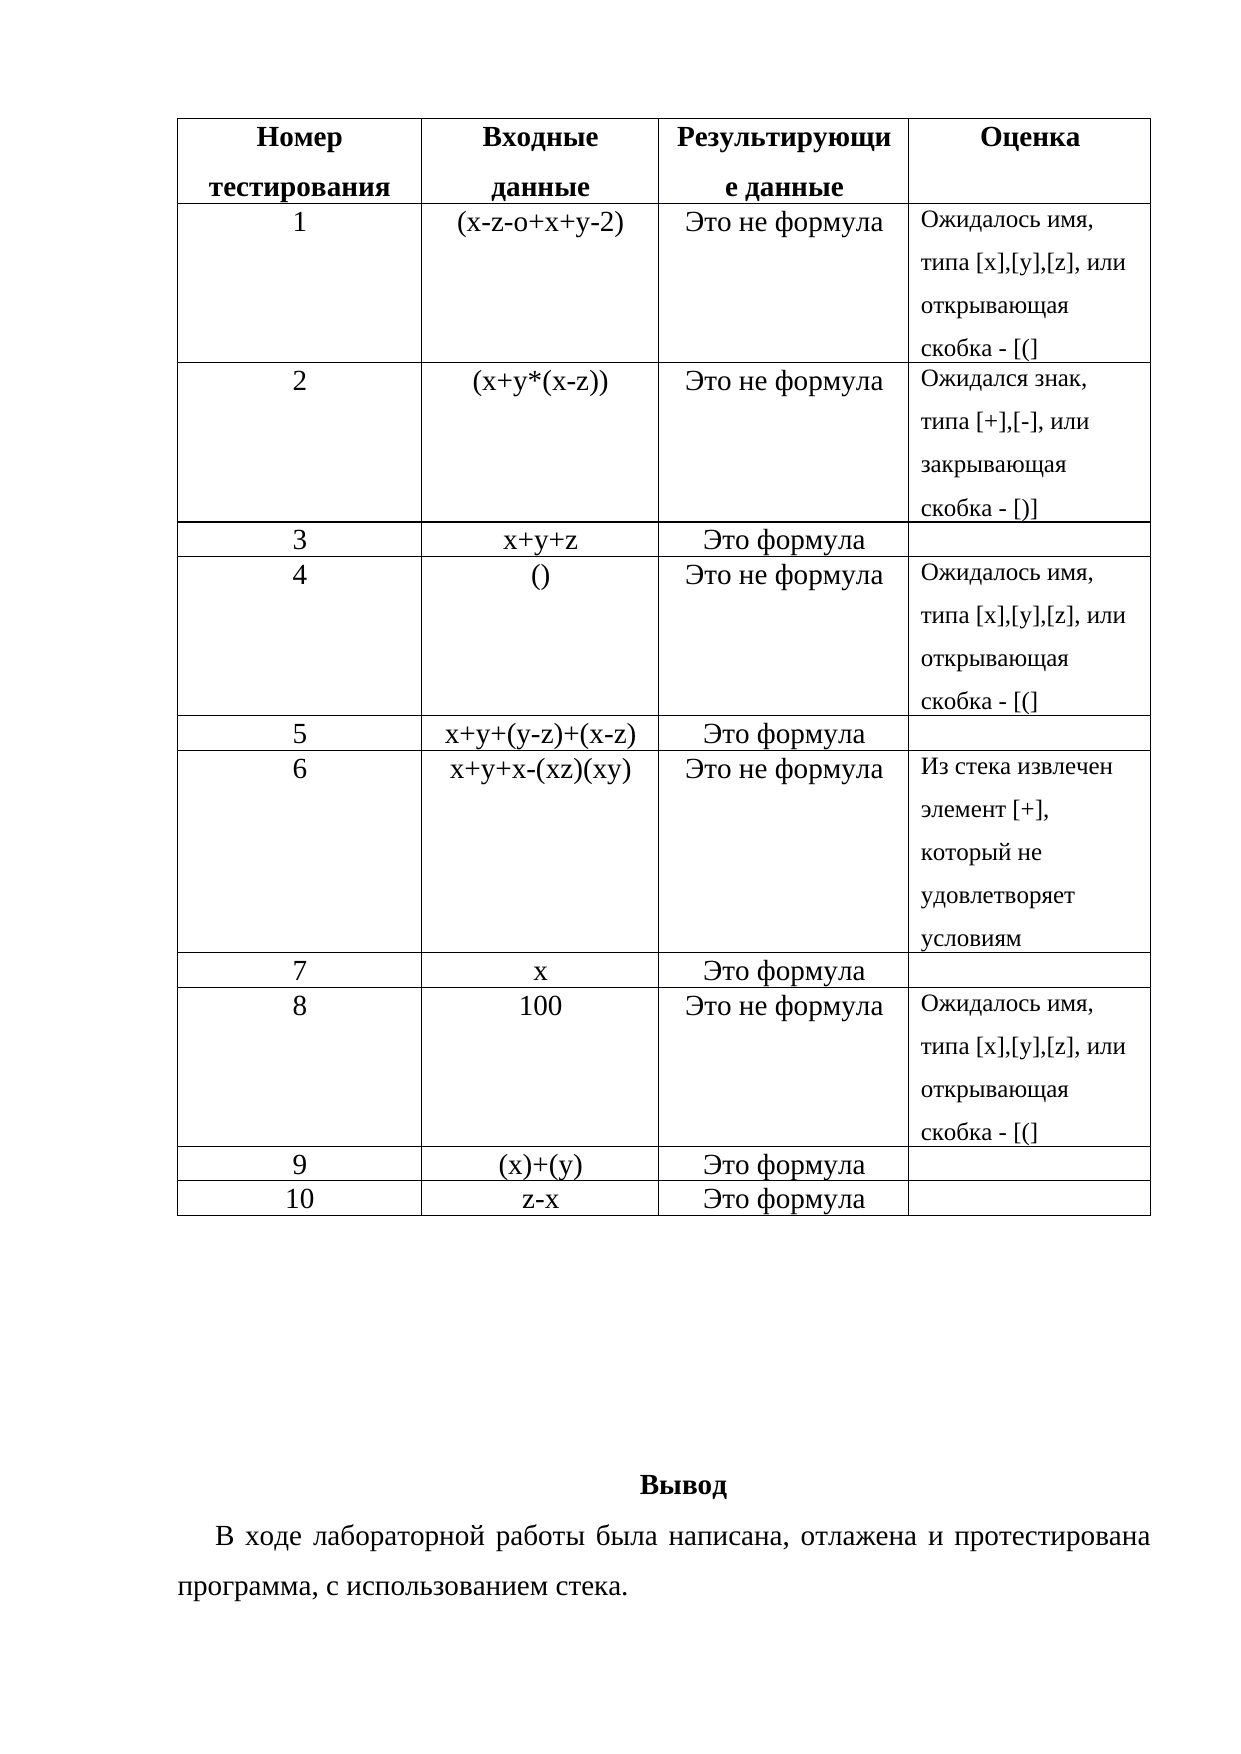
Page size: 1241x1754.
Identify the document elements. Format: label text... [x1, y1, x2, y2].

table_cell 1 [178, 204, 421, 362]
table_cell 6 [178, 751, 421, 952]
table_cell (x-z-o+x+y-2) [422, 204, 658, 362]
table_header Результирующие данные [659, 119, 908, 203]
table_cell Это формула [659, 1181, 908, 1215]
table_cell Ожидалось имя, типа [x],[y],[z], или открывающая скобка - [(] [909, 204, 1150, 362]
table_cell 2 [178, 363, 421, 521]
table_cell Это формула [659, 716, 908, 750]
table_cell Это формула [659, 953, 908, 987]
table_cell 5 [178, 716, 421, 750]
table_cell Это не формула [659, 988, 908, 1146]
table_cell 8 [178, 988, 421, 1146]
table_cell Это формула [659, 1147, 908, 1180]
table_cell Ожидалось имя, типа [x],[y],[z], или открывающая скобка - [(] [909, 988, 1150, 1146]
table_header Оценка [909, 119, 1150, 203]
table_cell [909, 523, 1150, 556]
table_cell x [422, 953, 658, 987]
table_cell 9 [178, 1147, 421, 1180]
table_cell Ожидалось имя, типа [x],[y],[z], или открывающая скобка - [(] [909, 557, 1150, 715]
table_cell 4 [178, 557, 421, 715]
table_cell 3 [178, 523, 421, 556]
table_cell Это не формула [659, 557, 908, 715]
table_cell 100 [422, 988, 658, 1146]
table_cell z-x [422, 1181, 658, 1215]
text Вывод [177, 1467, 1152, 1501]
table_cell Из стека извлечен элемент [+], который не удовлетворяет условиям [909, 751, 1150, 952]
table_cell (x+y*(x-z)) [422, 363, 658, 521]
table_cell () [422, 557, 658, 715]
table_cell [909, 1147, 1150, 1180]
table_cell Ожидался знак, типа [+],[-], или закрывающая скобка - [)] [909, 363, 1150, 521]
table_cell x+y+(y-z)+(x-z) [422, 716, 658, 750]
text В ходе лабораторной работы была написана, отлажена и протестирована программа, с использованием стека. [177, 1518, 1152, 1602]
table_cell [909, 716, 1150, 750]
table_header Номер тестирования [178, 119, 421, 203]
table_cell Это формула [659, 523, 908, 556]
table_cell [909, 1181, 1150, 1215]
table_cell 7 [178, 953, 421, 987]
table_cell x+y+z [422, 523, 658, 556]
table_header Входные данные [422, 119, 658, 203]
table_cell 10 [178, 1181, 421, 1215]
table_cell Это не формула [659, 204, 908, 362]
table_cell (x)+(y) [422, 1147, 658, 1180]
table_cell Это не формула [659, 363, 908, 521]
table_cell Это не формула [659, 751, 908, 952]
table_cell x+y+x-(xz)(xy) [422, 751, 658, 952]
table_cell [909, 953, 1150, 987]
